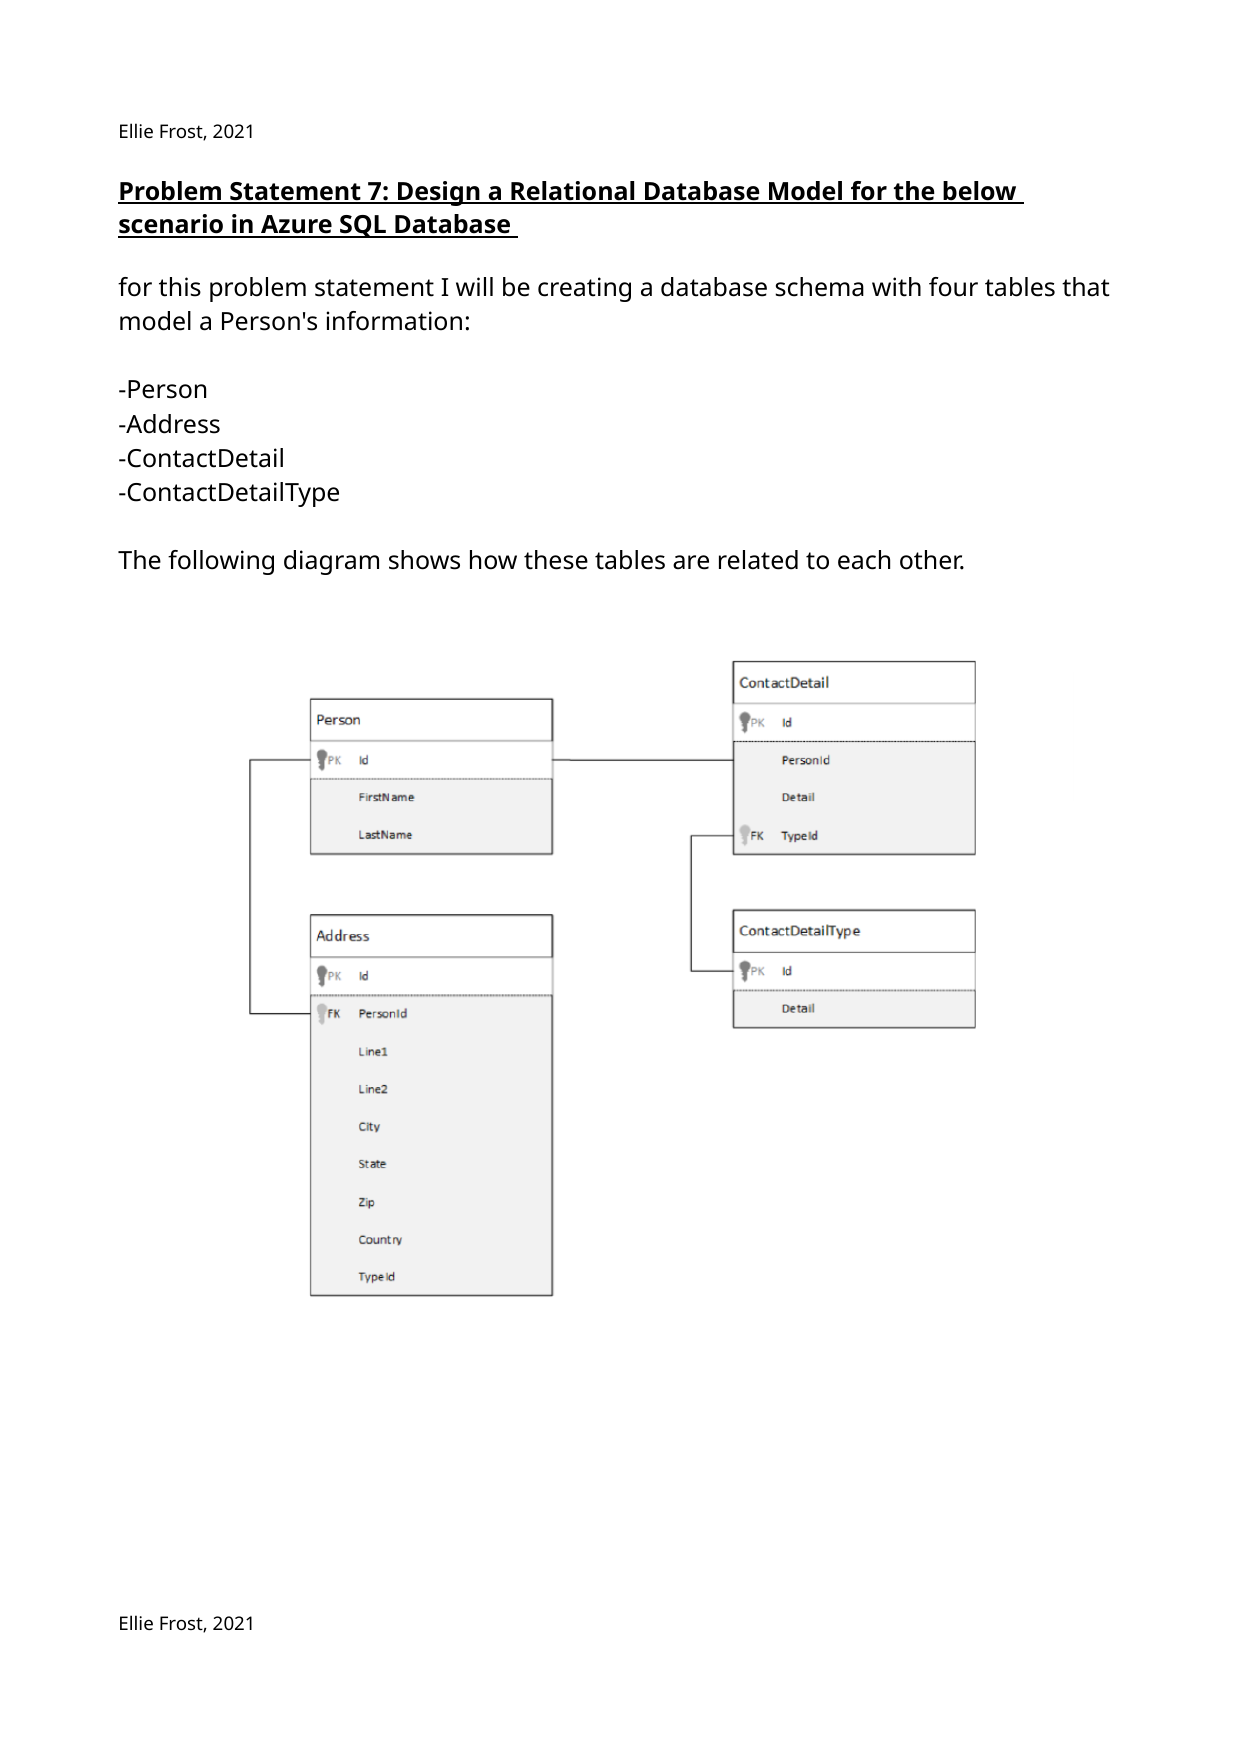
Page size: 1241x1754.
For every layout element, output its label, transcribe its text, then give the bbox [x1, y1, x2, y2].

text -Person -Address -ContactDetail -ContactDetailType [118, 338, 1122, 508]
text The following diagram shows how these tables are related to each other. [118, 508, 1122, 634]
text Problem Statement 7: Design a Relational Database Model for the below scenario in Azure SQL Database for this problem statement I will be creating a database schema with four tables that model a Person's information: [118, 173, 1122, 338]
picture [143, 639, 1074, 1322]
